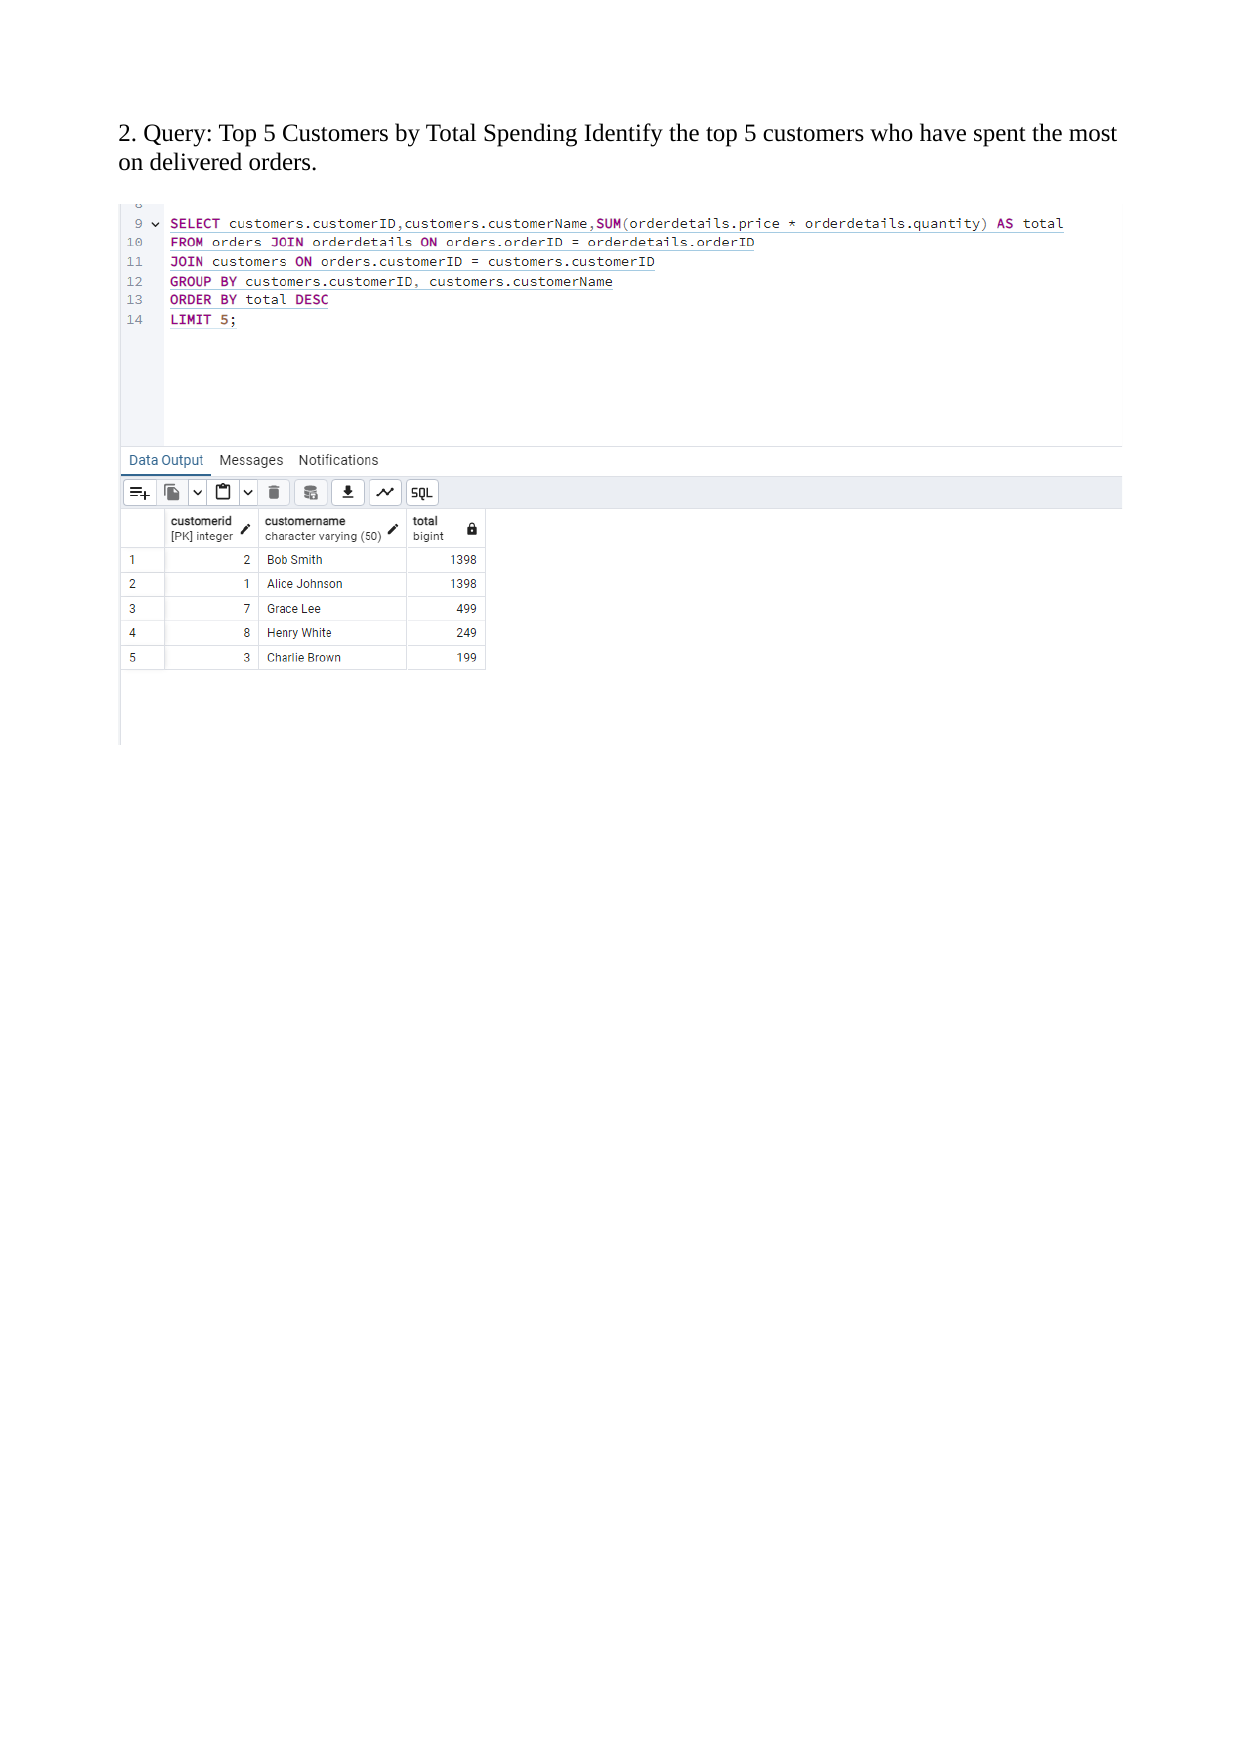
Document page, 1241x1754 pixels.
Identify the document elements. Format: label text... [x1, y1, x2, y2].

picture [118, 204, 1123, 745]
text 2. Query: Top 5 Customers by Total Spending Identify the top 5 customers who have spent the most on delivered orders. [118, 118, 1122, 176]
